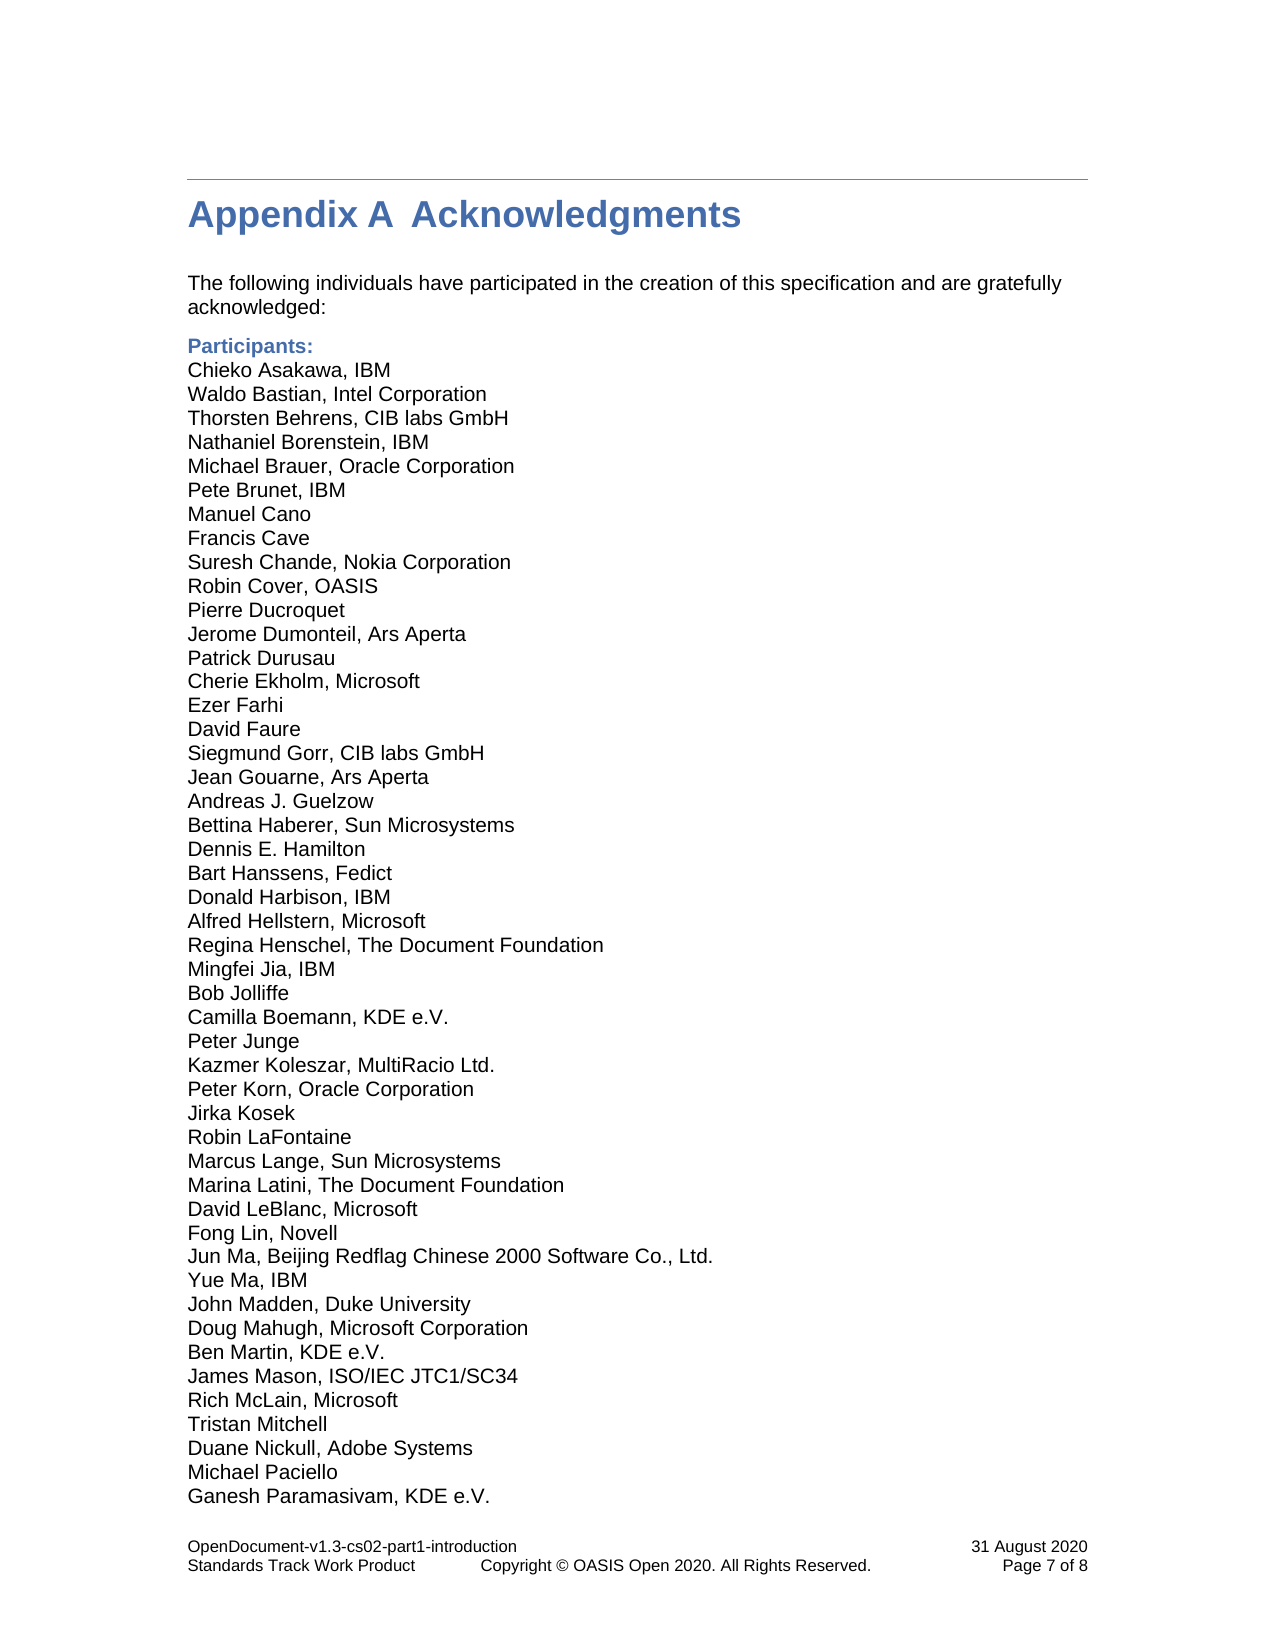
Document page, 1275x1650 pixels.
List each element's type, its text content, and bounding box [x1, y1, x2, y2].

text Donald Harbison, IBM [187, 885, 1088, 909]
text Peter Junge [187, 1029, 1088, 1053]
text Tristan Mitchell [187, 1412, 1088, 1436]
text Pierre Ducroquet [187, 597, 1088, 621]
text Suresh Chande, Nokia Corporation [187, 549, 1088, 573]
text Peter Korn, Oracle Corporation [187, 1077, 1088, 1101]
text Michael Brauer, Oracle Corporation [187, 454, 1088, 478]
text Jerome Dumonteil, Ars Aperta [187, 621, 1088, 645]
text Camilla Boemann, KDE e.V. [187, 1005, 1088, 1029]
text Rich McLain, Microsoft [187, 1388, 1088, 1412]
text Ezer Farhi [187, 693, 1088, 717]
text David Faure [187, 717, 1088, 741]
text Waldo Bastian, Intel Corporation [187, 382, 1088, 406]
text Jean Gouarne, Ars Aperta [187, 765, 1088, 789]
text Duane Nickull, Adobe Systems [187, 1436, 1088, 1460]
text Pete Brunet, IBM [187, 478, 1088, 502]
text Patrick Durusau [187, 645, 1088, 669]
text Regina Henschel, The Document Foundation [187, 933, 1088, 957]
text Fong Lin, Novell [187, 1220, 1088, 1244]
text Dennis E. Hamilton [187, 837, 1088, 861]
text Bart Hanssens, Fedict [187, 861, 1088, 885]
text Francis Cave [187, 526, 1088, 549]
text Michael Paciello [187, 1460, 1088, 1484]
subtitle Acknowledgments [187, 180, 1088, 236]
text Chieko Asakawa, IBM [187, 358, 1088, 382]
text Mingfei Jia, IBM [187, 957, 1088, 981]
text Thorsten Behrens, CIB labs GmbH [187, 406, 1088, 430]
text Ganesh Paramasivam, KDE e.V. [187, 1484, 1088, 1508]
text Bettina Haberer, Sun Microsystems [187, 813, 1088, 837]
title Participants: [187, 334, 1088, 358]
text Kazmer Koleszar, MultiRacio Ltd. [187, 1053, 1088, 1077]
text Robin Cover, OASIS [187, 573, 1088, 597]
text Jirka Kosek [187, 1101, 1088, 1124]
text John Madden, Duke University [187, 1292, 1088, 1316]
text Yue Ma, IBM [187, 1268, 1088, 1292]
text Andreas J. Guelzow [187, 789, 1088, 813]
text David LeBlanc, Microsoft [187, 1196, 1088, 1220]
text Ben Martin, KDE e.V. [187, 1340, 1088, 1364]
text The following individuals have participated in the creation of this specification and are gratefully acknowledged: [187, 271, 1088, 319]
text Doug Mahugh, Microsoft Corporation [187, 1316, 1088, 1340]
text Nathaniel Borenstein, IBM [187, 430, 1088, 454]
text Marina Latini, The Document Foundation [187, 1172, 1088, 1196]
text Siegmund Gorr, CIB labs GmbH [187, 741, 1088, 765]
text Jun Ma, Beijing Redflag Chinese 2000 Software Co., Ltd. [187, 1244, 1088, 1268]
text Alfred Hellstern, Microsoft [187, 909, 1088, 933]
text Robin LaFontaine [187, 1124, 1088, 1148]
text Cherie Ekholm, Microsoft [187, 669, 1088, 693]
text Bob Jolliffe [187, 981, 1088, 1005]
text James Mason, ISO/IEC JTC1/SC34 [187, 1364, 1088, 1388]
text Manuel Cano [187, 502, 1088, 526]
text Marcus Lange, Sun Microsystems [187, 1148, 1088, 1172]
